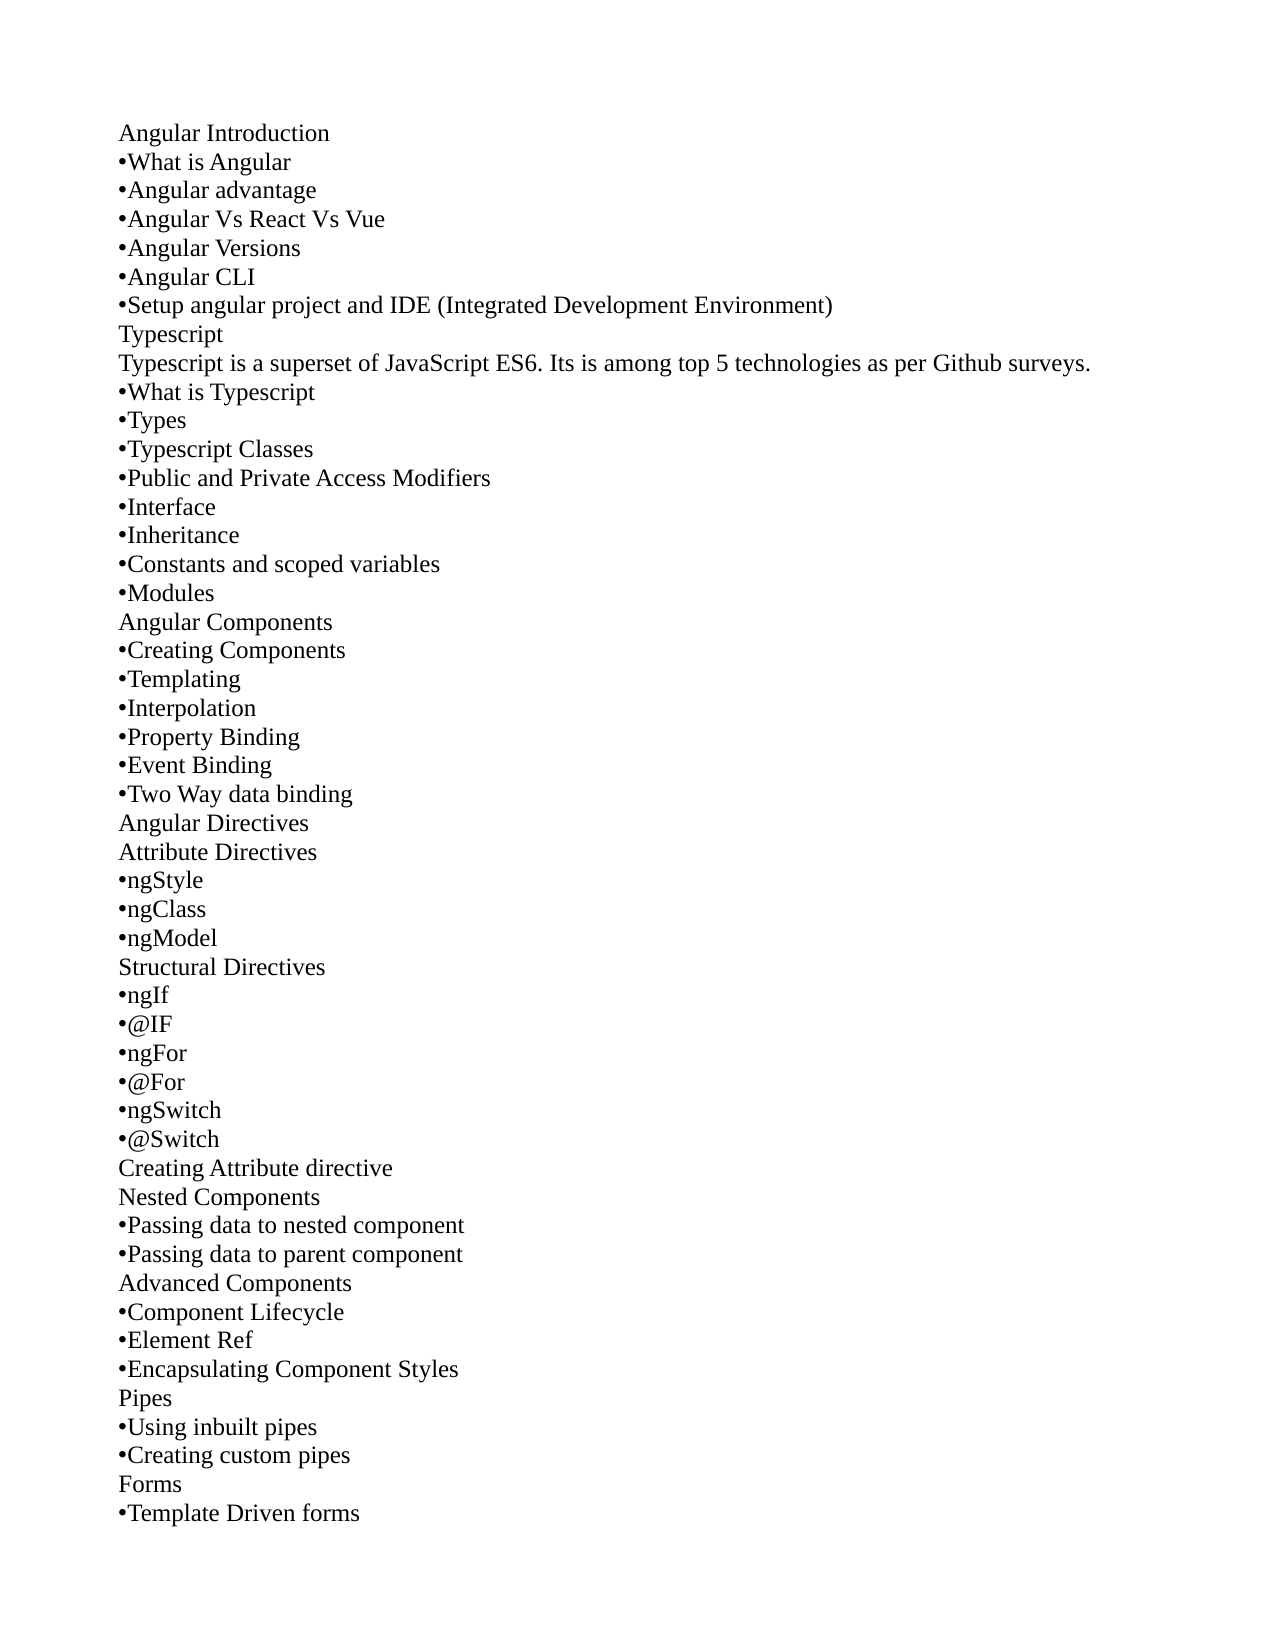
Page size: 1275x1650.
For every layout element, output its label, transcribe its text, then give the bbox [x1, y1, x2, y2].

text Attribute Directives [118, 837, 1157, 866]
list ngModel [118, 923, 1157, 952]
list Component Lifecycle [118, 1297, 1157, 1326]
list @For [118, 1067, 1157, 1096]
list Event Binding [118, 751, 1157, 779]
list Angular CLI [118, 262, 1157, 291]
text Nested Components [118, 1182, 1157, 1211]
list Creating custom pipes [118, 1441, 1157, 1469]
list Types [118, 406, 1157, 434]
list Angular advantage [118, 176, 1157, 204]
list Templating [118, 664, 1157, 693]
text Pipes [118, 1383, 1157, 1412]
list ngIf [118, 981, 1157, 1009]
list What is Angular [118, 147, 1157, 176]
list ngSwitch [118, 1096, 1157, 1124]
text Typescript [118, 319, 1157, 348]
list Passing data to parent component [118, 1239, 1157, 1268]
text Forms [118, 1469, 1157, 1498]
text Structural Directives [118, 952, 1157, 981]
list Inheritance [118, 521, 1157, 549]
list Interface [118, 492, 1157, 521]
list Passing data to nested component [118, 1211, 1157, 1239]
list Constants and scoped variables [118, 549, 1157, 578]
text Creating Attribute directive [118, 1153, 1157, 1182]
text Angular Components [118, 607, 1157, 636]
list Creating Components [118, 636, 1157, 664]
text Angular Introduction [118, 118, 1157, 147]
list Modules [118, 578, 1157, 607]
list Angular Vs React Vs Vue [118, 204, 1157, 233]
list Interpolation [118, 693, 1157, 722]
list Property Binding [118, 722, 1157, 751]
list Template Driven forms [118, 1498, 1157, 1527]
text Advanced Components [118, 1268, 1157, 1297]
list Two Way data binding [118, 779, 1157, 808]
list ngFor [118, 1038, 1157, 1067]
list Element Ref [118, 1326, 1157, 1354]
list Typescript Classes [118, 434, 1157, 463]
list ngStyle [118, 866, 1157, 894]
list Angular Versions [118, 233, 1157, 262]
list Setup angular project and IDE (Integrated Development Environment) [118, 291, 1157, 319]
list Public and Private Access Modifiers [118, 463, 1157, 492]
list @IF [118, 1009, 1157, 1038]
list Encapsulating Component Styles [118, 1354, 1157, 1383]
list ngClass [118, 894, 1157, 923]
list @Switch [118, 1124, 1157, 1153]
list Using inbuilt pipes [118, 1412, 1157, 1441]
list What is Typescript [118, 377, 1157, 406]
text Angular Directives [118, 808, 1157, 837]
text Typescript is a superset of JavaScript ES6. Its is among top 5 technologies as per Github surveys. [118, 348, 1157, 377]
